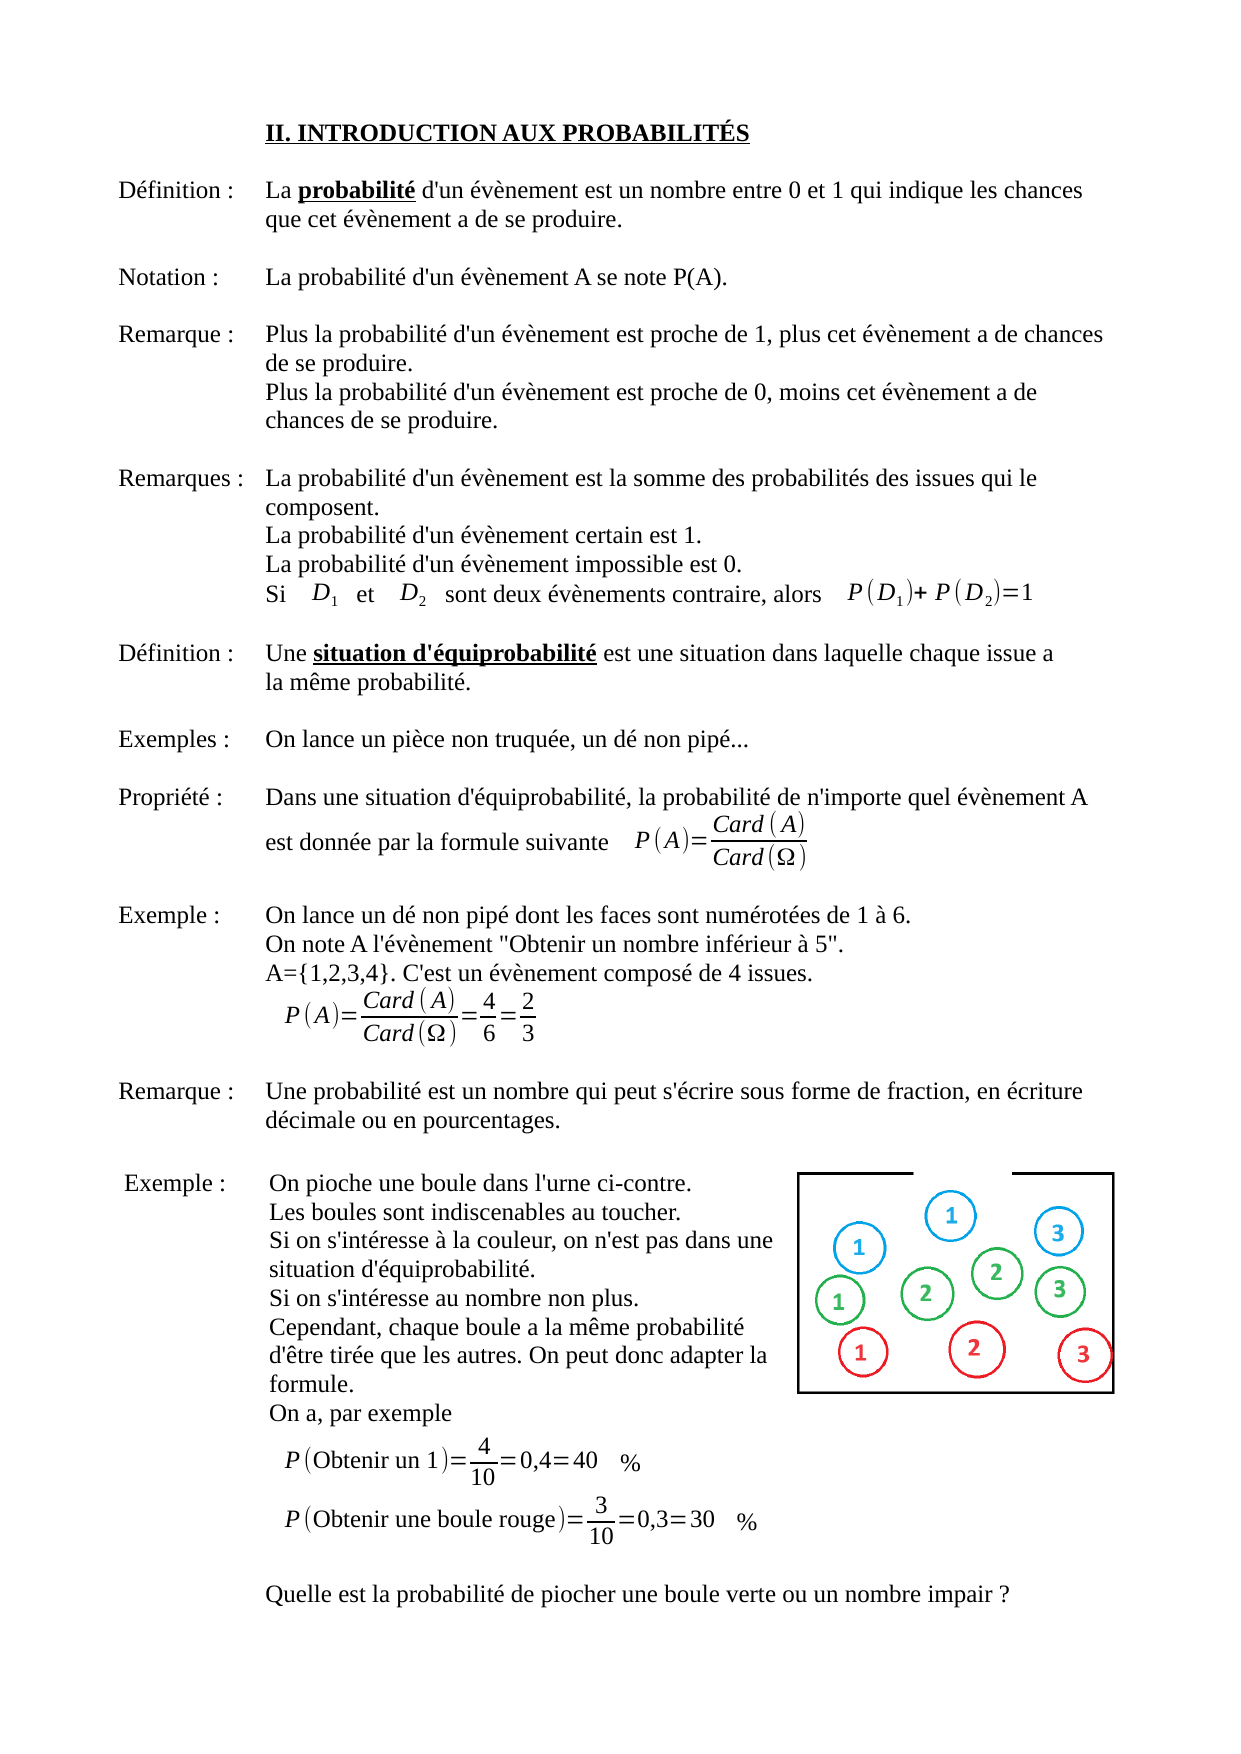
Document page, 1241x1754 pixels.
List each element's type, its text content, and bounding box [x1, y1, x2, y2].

table_header [787, 1163, 1122, 1433]
text % [118, 1492, 1122, 1551]
text Définition : La probabilité d'un évènement est un nombre entre 0 et 1 qui indique les chances que cet évènement a de se produire. [118, 176, 1122, 233]
text On note A l'évènement "Obtenir un nombre inférieur à 5". [118, 929, 1122, 958]
text A={1,2,3,4}. C'est un évènement composé de 4 issues. [118, 958, 1122, 987]
text Exemple : On lance un dé non pipé dont les faces sont numérotées de 1 à 6. [118, 900, 1122, 929]
table_header On pioche une boule dans l'urne ci-contre. Les boules sont indiscenables au toucher. Si on s'intéresse à la couleur, on n'est pas dans une situation d'équiprobabilité. Si on s'intéresse au nombre non plus. Cependant, chaque boule a la même probabilité d'être tirée que les autres. On peut donc adapter la formule. On a, par exemple [263, 1163, 787, 1433]
text Si et sont deux évènements contraire, alors [118, 578, 1122, 609]
text Remarque : Plus la probabilité d'un évènement est proche de 1, plus cet évènement a de chances de se produire. [118, 319, 1122, 377]
text Plus la probabilité d'un évènement est proche de 0, moins cet évènement a de chances de se produire. [118, 377, 1122, 434]
text Définition : Une situation d'équiprobabilité est une situation dans laquelle chaque issue a [118, 638, 1122, 667]
text la même probabilité. [118, 667, 1122, 696]
text Exemples : On lance un pièce non truquée, un dé non pipé... [118, 724, 1122, 753]
table_header Exemple : [118, 1163, 263, 1433]
text % [118, 1433, 1122, 1492]
text Remarque : Une probabilité est un nombre qui peut s'écrire sous forme de fraction, en écriture décimale ou en pourcentages. [118, 1076, 1122, 1134]
text Quelle est la probabilité de piocher une boule verte ou un nombre impair ? [118, 1579, 1122, 1608]
text est donnée par la formule suivante [118, 811, 1122, 872]
text Propriété : Dans une situation d'équiprobabilité, la probabilité de n'importe quel évènement A [118, 782, 1122, 811]
text La probabilité d'un évènement certain est 1. La probabilité d'un évènement impossible est 0. [118, 521, 1122, 578]
text Remarques : La probabilité d'un évènement est la somme des probabilités des issues qui le composent. [118, 463, 1122, 521]
text II. INTRODUCTION AUX PROBABILITÉS [118, 118, 1122, 147]
text Notation : La probabilité d'un évènement A se note P(A). [118, 262, 1122, 291]
